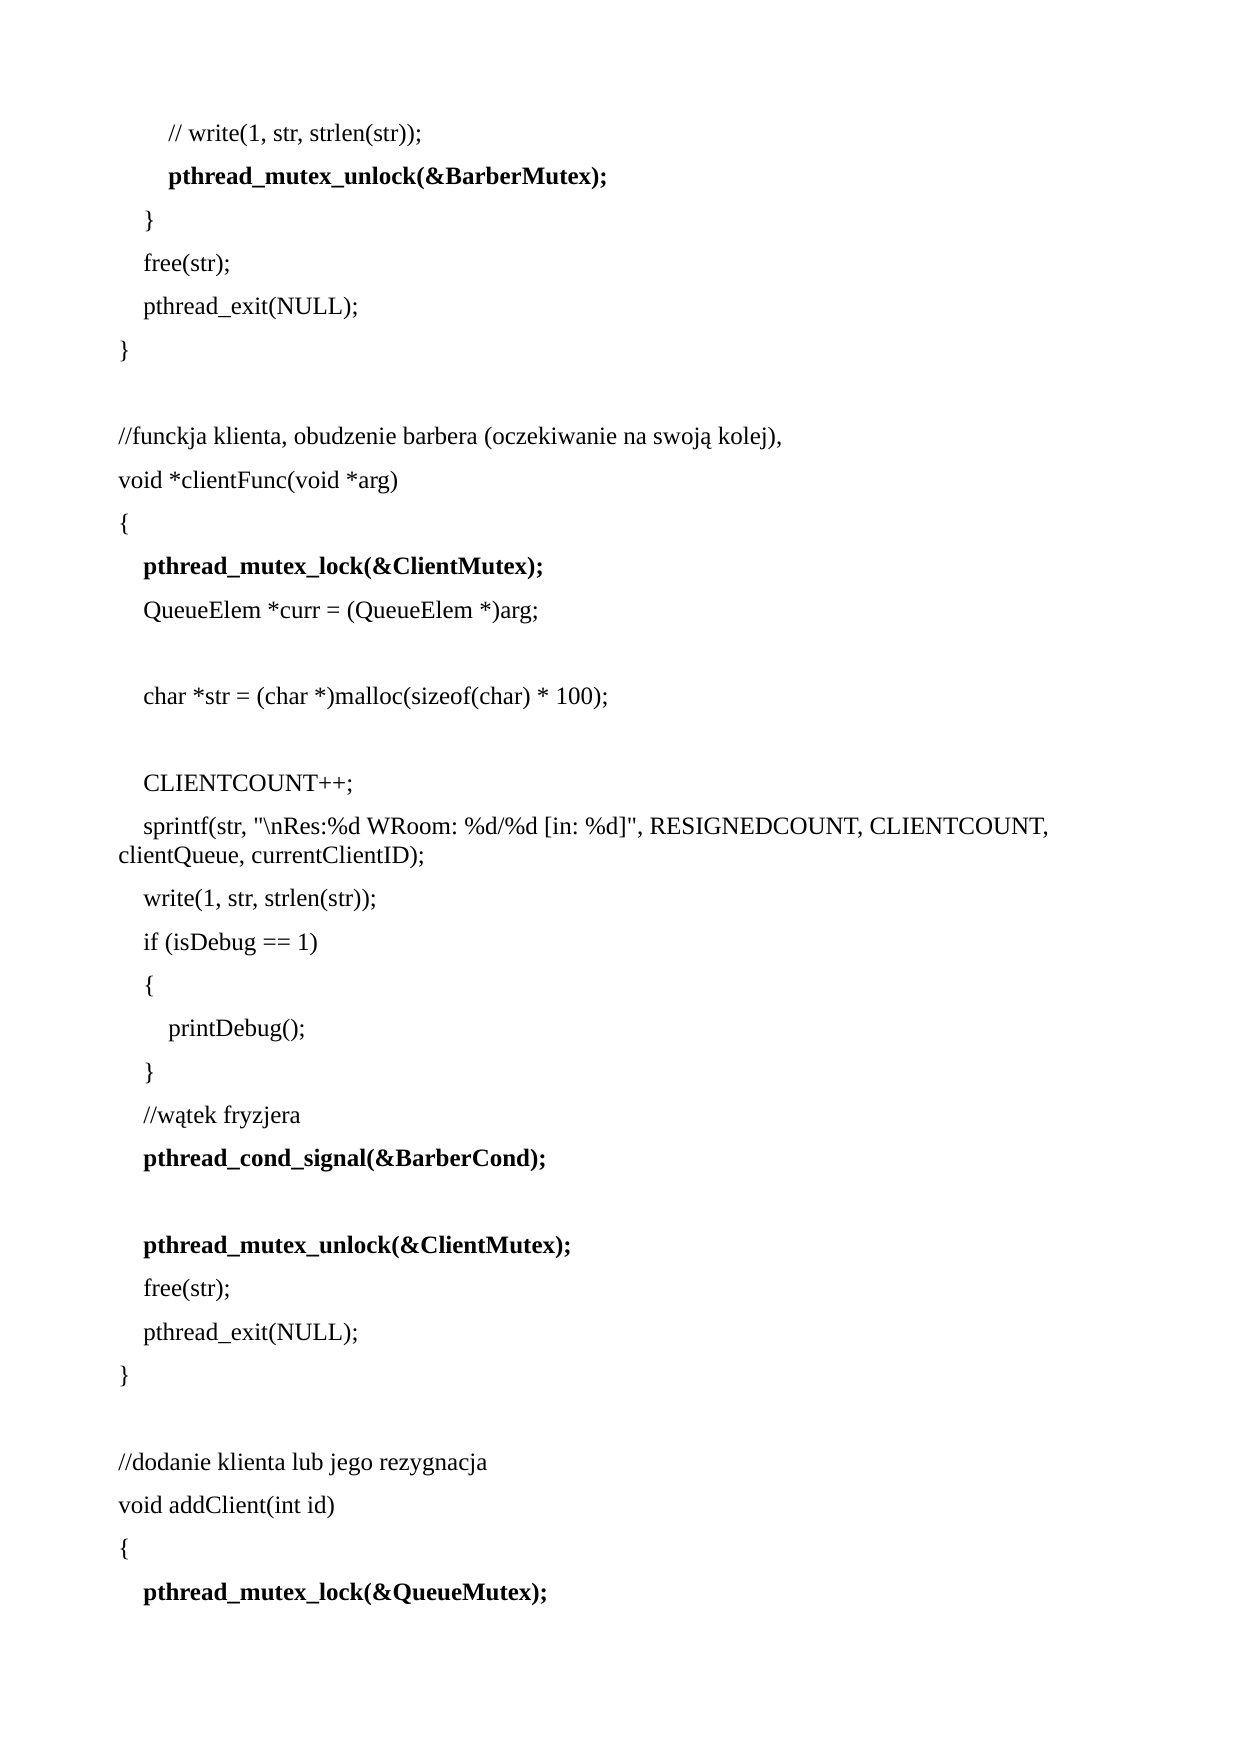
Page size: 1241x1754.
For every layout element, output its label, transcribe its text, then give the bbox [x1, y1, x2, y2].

text sprintf(str, "\nRes:%d WRoom: %d/%d [in: %d]", RESIGNEDCOUNT, CLIENTCOUNT, clientQueue, currentClientID); [118, 811, 1122, 869]
text } [118, 1057, 1122, 1086]
text CLIENTCOUNT++; [118, 768, 1122, 797]
text pthread_mutex_unlock(&BarberMutex); [118, 161, 1122, 190]
text if (isDebug == 1) [118, 927, 1122, 956]
text void *clientFunc(void *arg) [118, 465, 1122, 493]
text write(1, str, strlen(str)); [118, 883, 1122, 912]
text } [118, 1360, 1122, 1389]
text free(str); [118, 1273, 1122, 1302]
text void addClient(int id) [118, 1490, 1122, 1519]
text pthread_mutex_lock(&ClientMutex); [118, 551, 1122, 580]
text //wątek fryzjera [118, 1100, 1122, 1129]
text char *str = (char *)malloc(sizeof(char) * 100); [118, 681, 1122, 710]
text { [118, 508, 1122, 537]
text pthread_cond_signal(&BarberCond); [118, 1143, 1122, 1172]
text pthread_exit(NULL); [118, 291, 1122, 320]
text printDebug(); [118, 1013, 1122, 1042]
text } [118, 205, 1122, 233]
text free(str); [118, 248, 1122, 277]
text pthread_mutex_unlock(&ClientMutex); [118, 1230, 1122, 1259]
text pthread_exit(NULL); [118, 1317, 1122, 1346]
text { [118, 970, 1122, 999]
text //funckja klienta, obudzenie barbera (oczekiwanie na swoją kolej), [118, 421, 1122, 450]
text // write(1, str, strlen(str)); [118, 118, 1122, 147]
text //dodanie klienta lub jego rezygnacja [118, 1447, 1122, 1476]
text QueueElem *curr = (QueueElem *)arg; [118, 595, 1122, 623]
text { [118, 1533, 1122, 1562]
text } [118, 335, 1122, 363]
text pthread_mutex_lock(&QueueMutex); [118, 1577, 1122, 1606]
